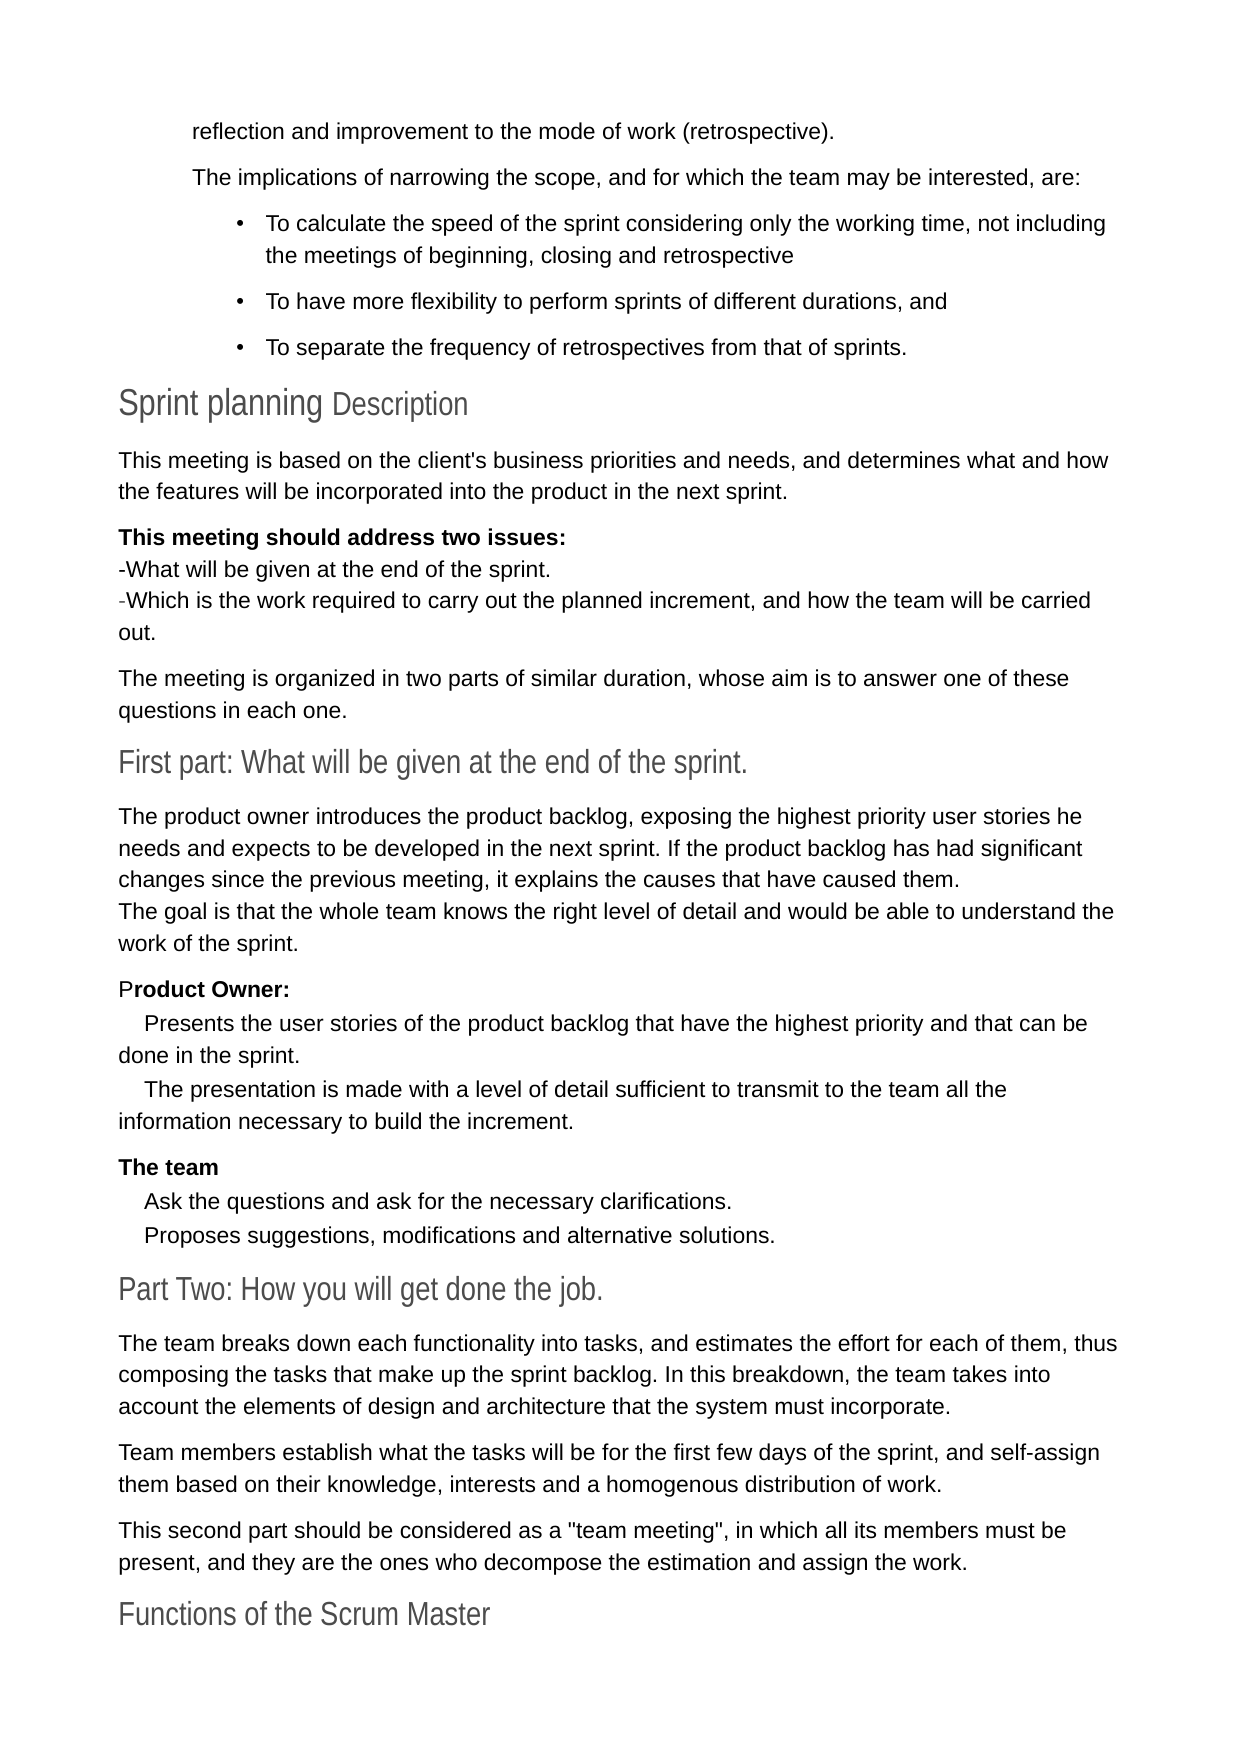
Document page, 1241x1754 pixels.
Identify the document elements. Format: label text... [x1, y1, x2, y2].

text First part: What will be given at the end of the sprint. [118, 743, 1122, 781]
text Sprint planning Description [118, 380, 1122, 423]
list To separate the frequency of retrospectives from that of sprints. [236, 334, 1122, 361]
text Team members establish what the tasks will be for the first few days of the sprint, and self-assign them based on their knowledge, interests and a homogenous distribution of work. [118, 1439, 1122, 1497]
list To calculate the speed of the sprint considering only the working time, not including the meetings of beginning, closing and retrospective [236, 210, 1122, 268]
text The team breaks down each functionality into tasks, and estimates the effort for each of them, thus composing the tasks that make up the sprint backlog. In this breakdown, the team takes into account the elements of design and architecture that the system must incorporate. [118, 1330, 1122, 1419]
list reflection and improvement to the mode of work (retrospective). [162, 118, 1122, 144]
text Product Owner:  Presents the user stories of the product backlog that have the highest priority and that can be done in the sprint.  The presentation is made with a level of detail sufficient to transmit to the team all the information necessary to build the increment. [118, 976, 1122, 1134]
text This second part should be considered as a "team meeting", in which all its members must be present, and they are the ones who decompose the estimation and assign the work. [118, 1517, 1122, 1575]
text This meeting is based on the client's business priorities and needs, and determines what and how the features will be incorporated into the product in the next sprint. [118, 447, 1122, 504]
text Functions of the Scrum Master [118, 1594, 1122, 1633]
text This meeting should address two issues: -What will be given at the end of the sprint. -Which is the work required to carry out the planned increment, and how the team will be carried out. [118, 524, 1122, 645]
text The team  Ask the questions and ask for the necessary clarifications.  Proposes suggestions, modifications and alternative solutions. [118, 1154, 1122, 1249]
list The implications of narrowing the scope, and for which the team may be interested, are: [162, 164, 1122, 191]
text Part Two: How you will get done the job. [118, 1269, 1122, 1308]
list To have more flexibility to perform sprints of different durations, and [236, 288, 1122, 314]
text The meeting is organized in two parts of similar duration, whose aim is to answer one of these questions in each one. [118, 665, 1122, 723]
text The product owner introduces the product backlog, exposing the highest priority user stories he needs and expects to be developed in the next sprint. If the product backlog has had significant changes since the previous meeting, it explains the causes that have caused them. The goal is that the whole team knows the right level of detail and would be able to understand the work of the sprint. [118, 803, 1122, 956]
